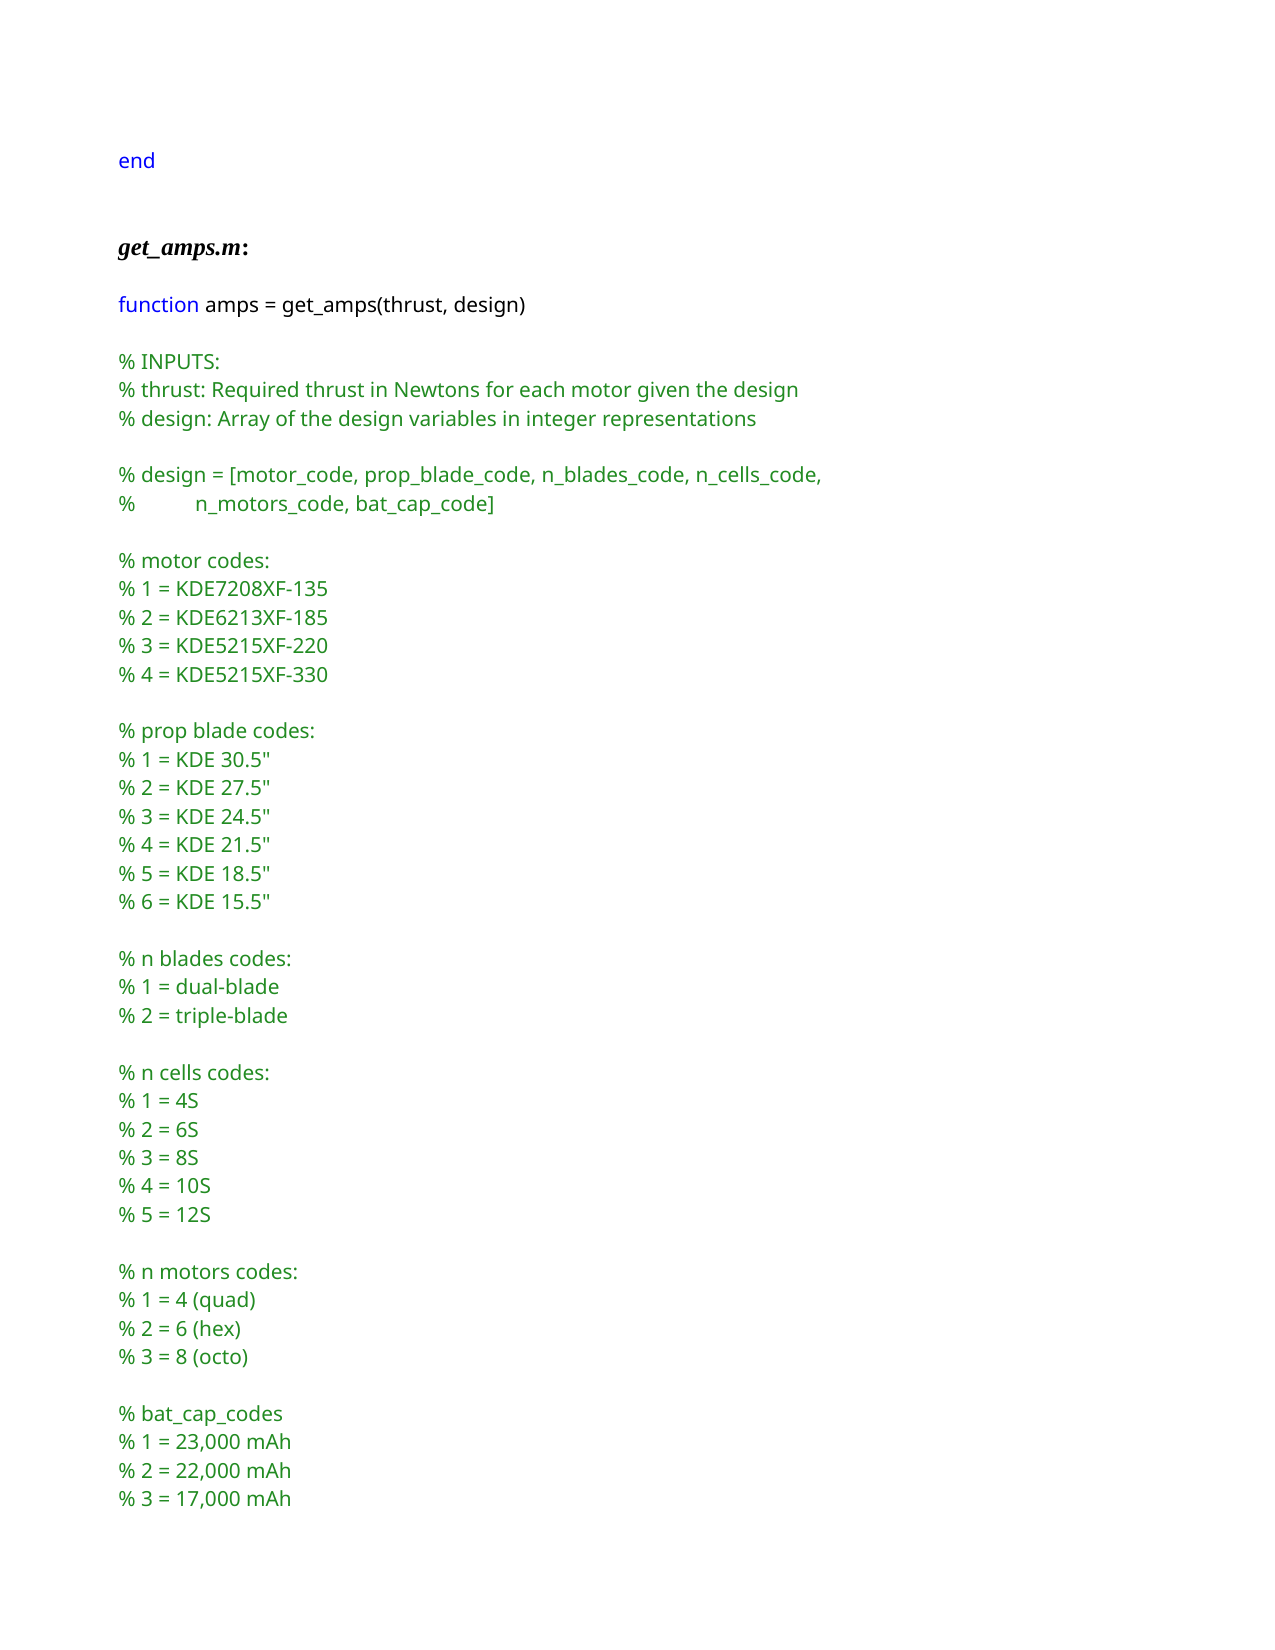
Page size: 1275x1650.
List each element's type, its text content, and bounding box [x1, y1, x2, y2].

text % n blades codes: [118, 944, 1157, 972]
text % 1 = 4 (quad) [118, 1285, 1157, 1314]
text % 4 = 10S [118, 1172, 1157, 1200]
text % 3 = 17,000 mAh [118, 1484, 1157, 1513]
text % n motors codes: [118, 1257, 1157, 1285]
text % 2 = 6 (hex) [118, 1314, 1157, 1342]
text % n cells codes: [118, 1058, 1157, 1086]
text % 5 = KDE 18.5" [118, 859, 1157, 887]
text % 4 = KDE 21.5" [118, 830, 1157, 859]
text % thrust: Required thrust in Newtons for each motor given the design [118, 375, 1157, 404]
text % 1 = dual-blade [118, 972, 1157, 1001]
text % 2 = 6S [118, 1115, 1157, 1143]
text % design: Array of the design variables in integer representations [118, 404, 1157, 432]
text % 1 = KDE7208XF-135 [118, 574, 1157, 603]
text % prop blade codes: [118, 717, 1157, 745]
text % 1 = 23,000 mAh [118, 1427, 1157, 1456]
text % 2 = KDE6213XF-185 [118, 603, 1157, 631]
text % 6 = KDE 15.5" [118, 887, 1157, 916]
text get_amps.m: [118, 232, 1157, 261]
text % design = [motor_code, prop_blade_code, n_blades_code, n_cells_code, [118, 461, 1157, 489]
text % 1 = KDE 30.5" [118, 745, 1157, 773]
text % 2 = KDE 27.5" [118, 773, 1157, 802]
text % 3 = KDE5215XF-220 [118, 631, 1157, 660]
text % bat_cap_codes [118, 1399, 1157, 1427]
text % 3 = 8 (octo) [118, 1342, 1157, 1371]
text % 5 = 12S [118, 1200, 1157, 1228]
text % motor codes: [118, 546, 1157, 574]
text end [118, 147, 1157, 175]
text % 3 = KDE 24.5" [118, 802, 1157, 830]
text % 4 = KDE5215XF-330 [118, 660, 1157, 688]
text % 3 = 8S [118, 1143, 1157, 1172]
text % n_motors_code, bat_cap_code] [118, 489, 1157, 517]
text function amps = get_amps(thrust, design) [118, 290, 1157, 318]
text % 1 = 4S [118, 1086, 1157, 1115]
text % INPUTS: [118, 347, 1157, 375]
text % 2 = triple-blade [118, 1001, 1157, 1029]
text % 2 = 22,000 mAh [118, 1456, 1157, 1484]
